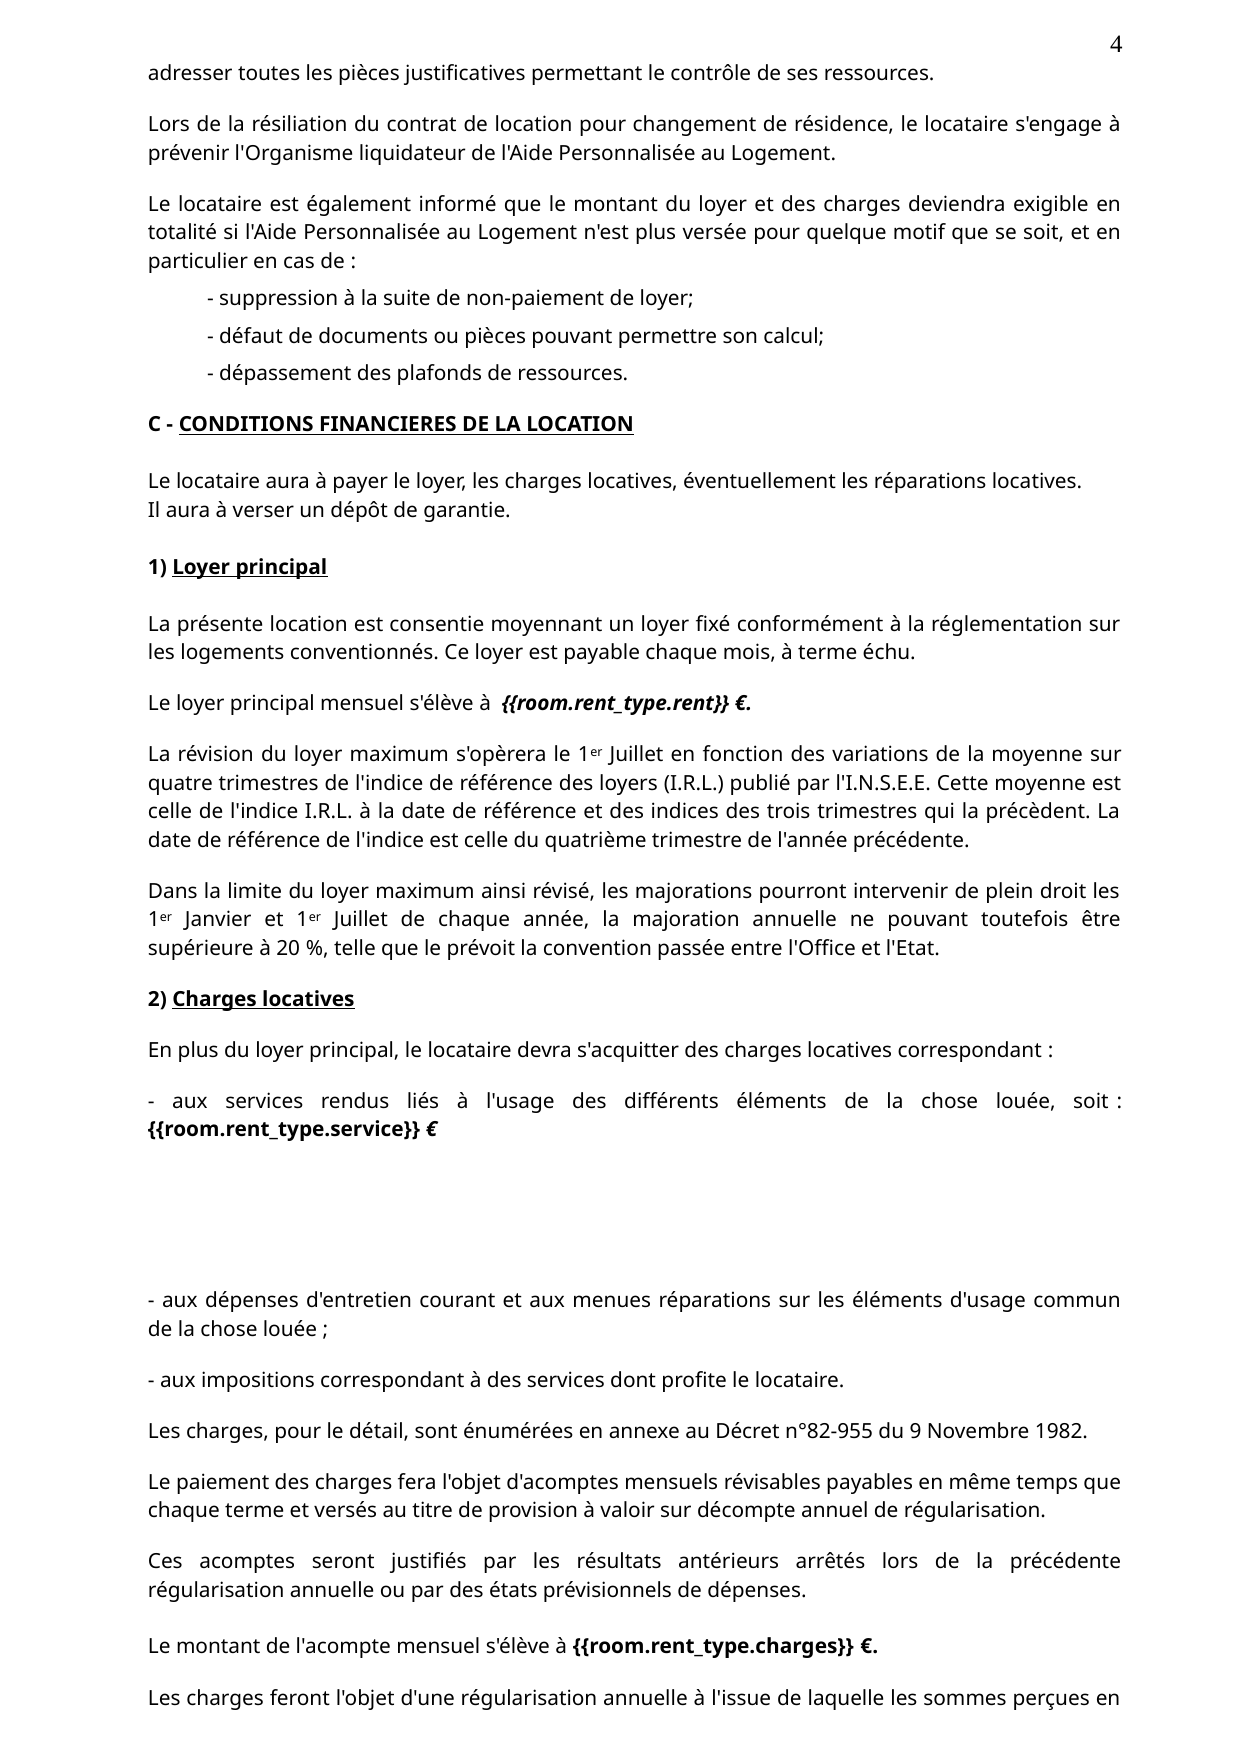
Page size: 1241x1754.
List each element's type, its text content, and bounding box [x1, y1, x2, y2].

text Le montant de l'acompte mensuel s'élève à {{room.rent_type.charges}} €. [148, 1626, 1122, 1660]
text Les charges, pour le détail, sont énumérées en annexe au Décret n°82-955 du 9 Novembre 1982. [148, 1416, 1122, 1444]
text La présente location est consentie moyennant un loyer fixé conformément à la réglementation sur les logements conventionnés. Ce loyer est payable chaque mois, à terme échu. [148, 609, 1122, 666]
text 1) Loyer principal [148, 552, 1122, 580]
text Le locataire aura à payer le loyer, les charges locatives, éventuellement les réparations locatives. [148, 466, 1122, 495]
text La révision du loyer maximum s'opèrera le 1er Juillet en fonction des variations de la moyenne sur quatre trimestres de l'indice de référence des loyers (I.R.L.) publié par l'I.N.S.E.E. Cette moyenne est celle de l'indice I.R.L. à la date de référence et des indices des trois trimestres qui la précèdent. La date de référence de l'indice est celle du quatrième trimestre de l'année précédente. [148, 739, 1122, 853]
text Les charges feront l'objet d'une régularisation annuelle à l'issue de laquelle les sommes perçues en [148, 1683, 1122, 1711]
text Lors de la résiliation du contrat de location pour changement de résidence, le locataire s'engage à prévenir l'Organisme liquidateur de l'Aide Personnalisée au Logement. [148, 109, 1122, 166]
text adresser toutes les pièces justificatives permettant le contrôle de ses ressources. [148, 58, 1122, 87]
text Le paiement des charges fera l'objet d'acomptes mensuels révisables payables en même temps que chaque terme et versés au titre de provision à valoir sur décompte annuel de régularisation. [148, 1467, 1122, 1524]
text - aux services rendus liés à l'usage des différents éléments de la chose louée, soit : {{room.rent_type.service}} € [148, 1086, 1122, 1143]
text 2) Charges locatives [148, 984, 1122, 1012]
text C - CONDITIONS FINANCIERES DE LA LOCATION [148, 409, 1122, 438]
text - suppression à la suite de non-paiement de loyer; [207, 274, 1122, 312]
text Le loyer principal mensuel s'élève à {{room.rent_type.rent}} €. [148, 688, 1122, 717]
text Dans la limite du loyer maximum ainsi révisé, les majorations pourront intervenir de plein droit les 1er Janvier et 1er Juillet de chaque année, la majoration annuelle ne pouvant toutefois être supérieure à 20 %, telle que le prévoit la convention passée entre l'Office et l'Etat. [148, 876, 1122, 961]
text - aux impositions correspondant à des services dont profite le locataire. [148, 1365, 1122, 1393]
text En plus du loyer principal, le locataire devra s'acquitter des charges locatives correspondant : [148, 1035, 1122, 1063]
text - défaut de documents ou pièces pouvant permettre son calcul; [207, 312, 1122, 349]
text - aux dépenses d'entretien courant et aux menues réparations sur les éléments d'usage commun de la chose louée ; [148, 1285, 1122, 1342]
text - dépassement des plafonds de ressources. [207, 349, 1122, 387]
text Le locataire est également informé que le montant du loyer et des charges deviendra exigible en totalité si l'Aide Personnalisée au Logement n'est plus versée pour quelque motif que se soit, et en particulier en cas de : [148, 189, 1122, 274]
text Ces acomptes seront justifiés par les résultats antérieurs arrêtés lors de la précédente régularisation annuelle ou par des états prévisionnels de dépenses. [148, 1547, 1122, 1603]
text Il aura à verser un dépôt de garantie. [148, 495, 1122, 523]
